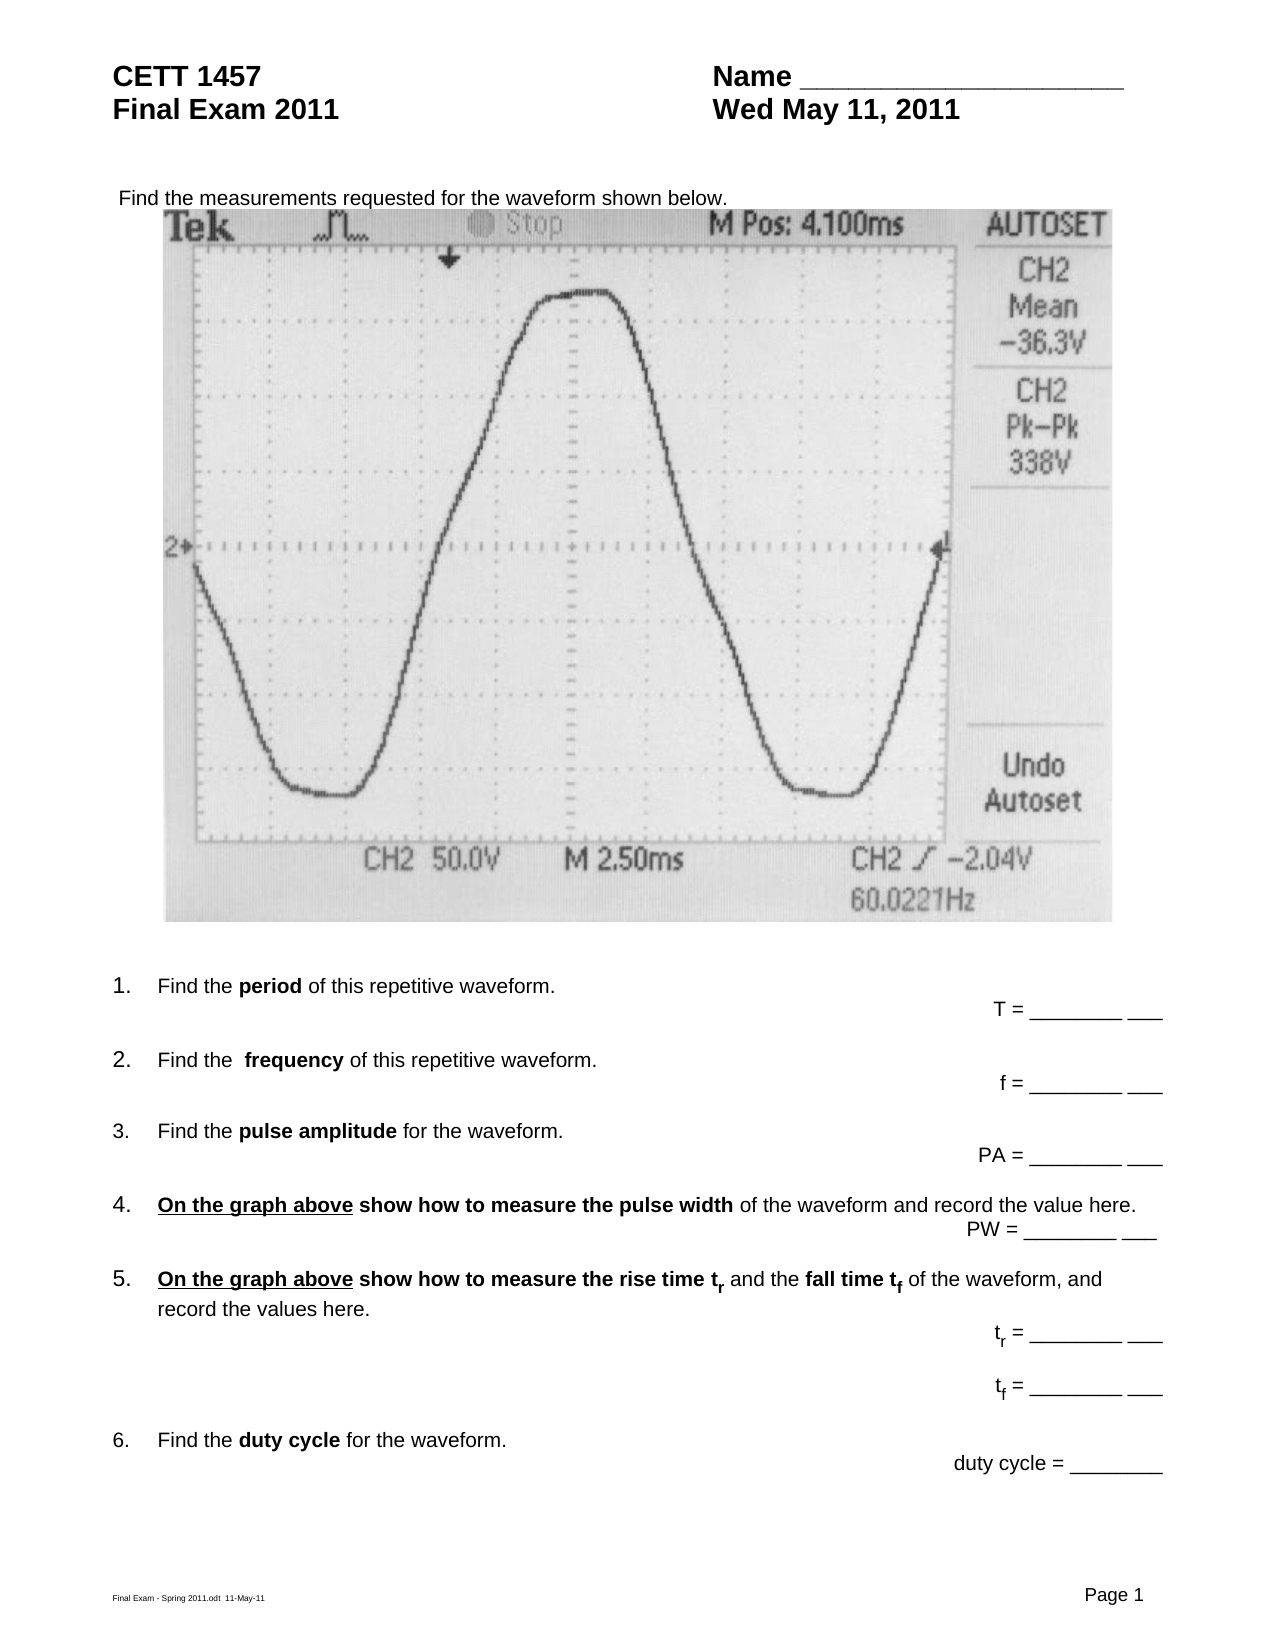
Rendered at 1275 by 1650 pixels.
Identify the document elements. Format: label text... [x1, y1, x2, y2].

subtitle Find the frequency of this repetitive waveform. [112, 1046, 1162, 1072]
text f = ________ ___ [112, 1072, 1162, 1095]
text PW = ________ ___ [112, 1217, 1162, 1240]
text duty cycle = ________ [112, 1452, 1162, 1475]
subtitle Find the duty cycle for the waveform. [112, 1429, 1162, 1452]
subtitle On the graph above show how to measure the pulse width of the waveform and record the value here. [112, 1192, 1162, 1217]
subtitle Find the pulse amplitude for the waveform. [112, 1120, 1162, 1143]
text T = ________ ___ [112, 998, 1162, 1021]
subtitle Find the period of this repetitive waveform. [112, 972, 1162, 998]
text PA = ________ ___ [112, 1143, 1162, 1167]
text tr = ________ ___ tf = ________ ___ [112, 1321, 1162, 1404]
text Find the measurements requested for the waveform shown below. [112, 186, 1162, 209]
subtitle On the graph above show how to measure the rise time tr and the fall time tf of the waveform, and record the values here. [112, 1265, 1162, 1321]
picture [162, 209, 1113, 922]
